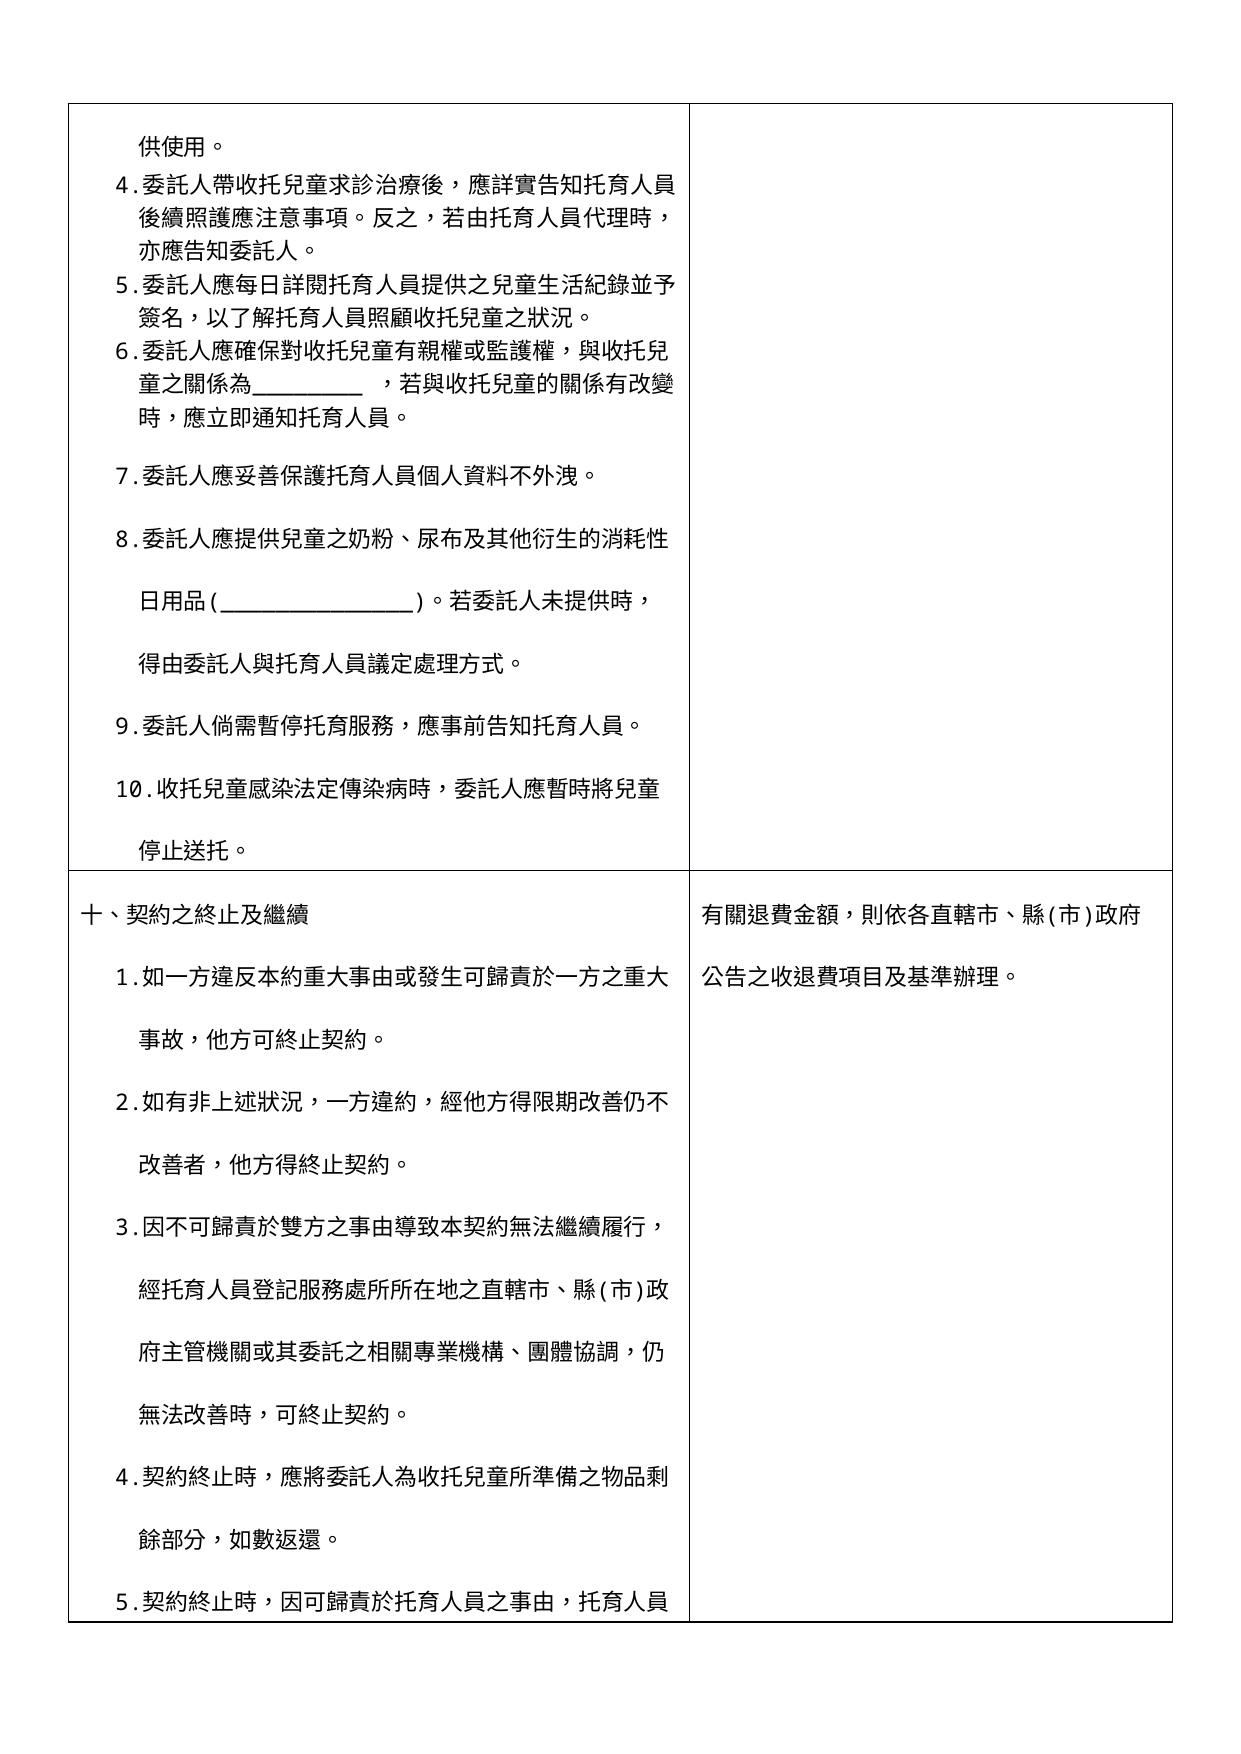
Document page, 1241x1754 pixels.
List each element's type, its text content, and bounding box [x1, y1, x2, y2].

table_cell 供使用。 4.委託人帶收托兒童求診治療後，應詳實告知托育人員後續照護應注意事項。反之，若由托育人員代理時，亦應告知委託人。 5.委託人應每日詳閱托育人員提供之兒童生活紀錄並予簽名，以了解托育人員照顧收托兒童之狀況。 6.委託人應確保對收托兒童有親權或監護權，與收托兒童之關係為________ ，若與收托兒童的關係有改變時，應立即通知托育人員。 7.委託人應妥善保護托育人員個人資料不外洩。 8.委託人應提供兒童之奶粉、尿布及其他衍生的消耗性日用品(______________)。若委託人未提供時，得由委託人與托育人員議定處理方式。 9.委託人倘需暫停托育服務，應事前告知托育人員。 10.收托兒童感染法定傳染病時，委託人應暫時將兒童停止送托。 [69, 104, 689, 870]
table_cell [690, 104, 1172, 870]
table_cell 十、契約之終止及繼續 1.如一方違反本約重大事由或發生可歸責於一方之重大事故，他方可終止契約。 2.如有非上述狀況，一方違約，經他方得限期改善仍不改善者，他方得終止契約。 3.因不可歸責於雙方之事由導致本契約無法繼續履行，經托育人員登記服務處所所在地之直轄市、縣(市)政府主管機關或其委託之相關專業機構、團體協調，仍無法改善時，可終止契約。 4.契約終止時，應將委託人為收托兒童所準備之物品剩餘部分，如數返還。 5.契約終止時，因可歸責於托育人員之事由，托育人員 [69, 871, 689, 1621]
table_cell 有關退費金額，則依各直轄市、縣(市)政府公告之收退費項目及基準辦理。 [690, 871, 1172, 1621]
